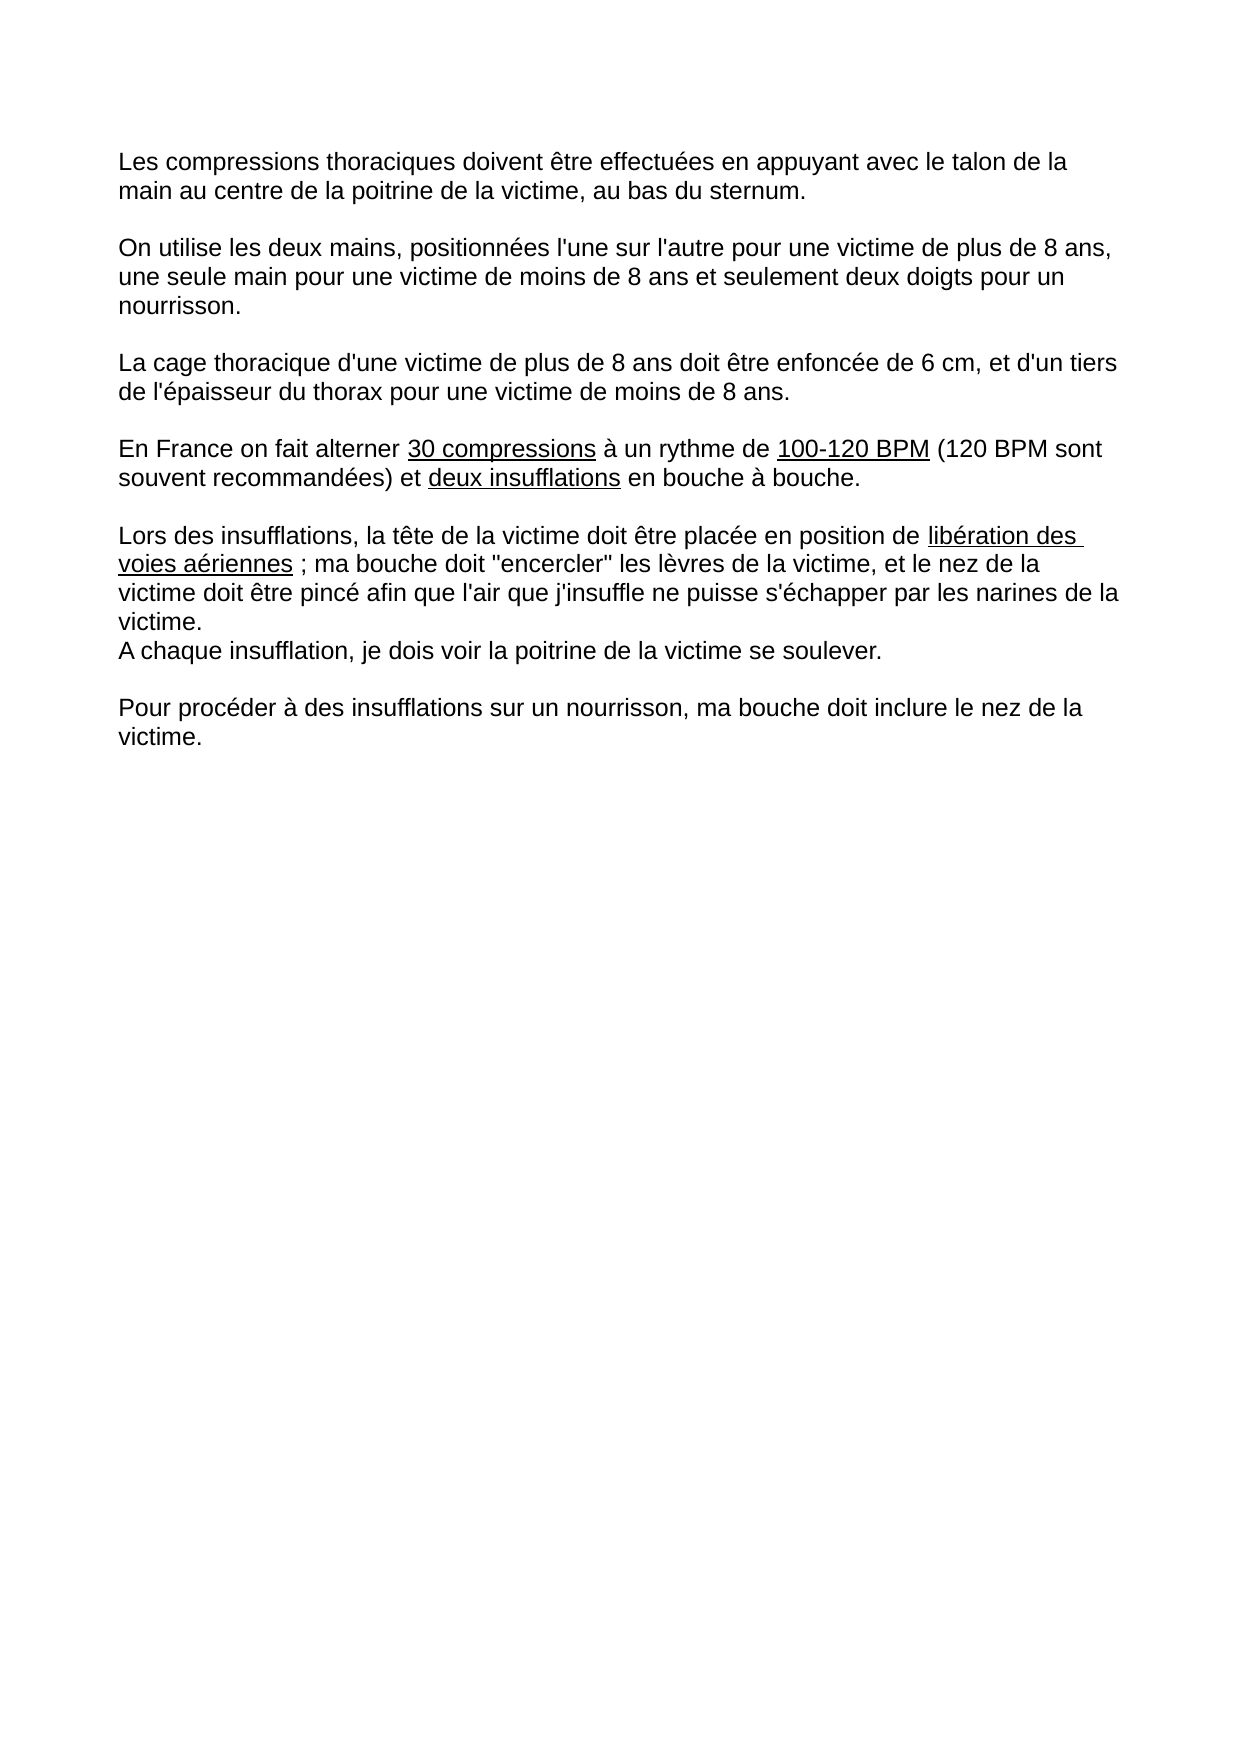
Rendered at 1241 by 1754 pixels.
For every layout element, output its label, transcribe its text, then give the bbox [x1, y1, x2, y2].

text Lors des insufflations, la tête de la victime doit être placée en position de libération des voies aériennes ; ma bouche doit "encercler" les lèvres de la victime, et le nez de la victime doit être pincé afin que l'air que j'insuffle ne puisse s'échapper par les narines de la victime. [118, 521, 1122, 636]
text A chaque insufflation, je dois voir la poitrine de la victime se soulever. [118, 636, 1122, 664]
text Les compressions thoraciques doivent être effectuées en appuyant avec le talon de la main au centre de la poitrine de la victime, au bas du sternum. [118, 147, 1122, 204]
text En France on fait alterner 30 compressions à un rythme de 100-120 BPM (120 BPM sont souvent recommandées) et deux insufflations en bouche à bouche. [118, 434, 1122, 492]
text La cage thoracique d'une victime de plus de 8 ans doit être enfoncée de 6 cm, et d'un tiers de l'épaisseur du thorax pour une victime de moins de 8 ans. [118, 348, 1122, 406]
text On utilise les deux mains, positionnées l'une sur l'autre pour une victime de plus de 8 ans, une seule main pour une victime de moins de 8 ans et seulement deux doigts pour un nourrisson. [118, 233, 1122, 319]
text Pour procéder à des insufflations sur un nourrisson, ma bouche doit inclure le nez de la victime. [118, 693, 1122, 751]
